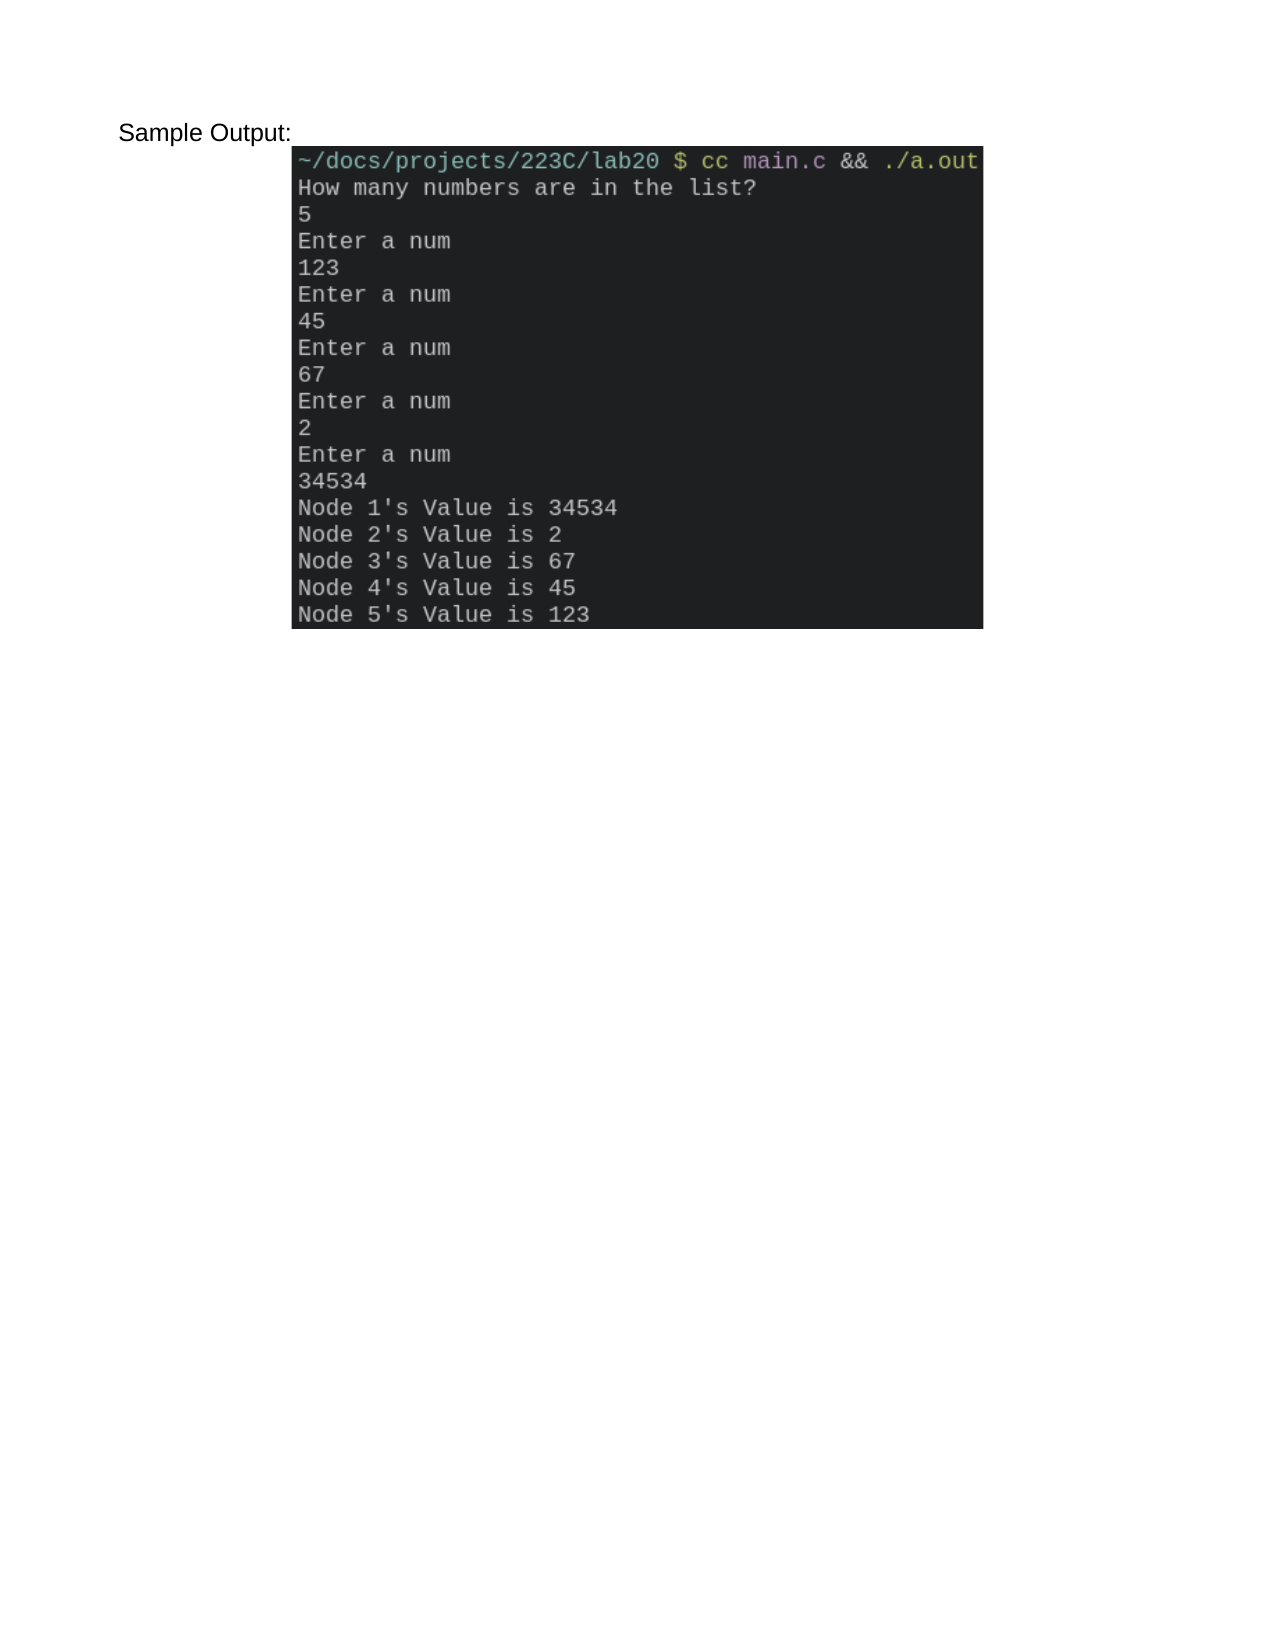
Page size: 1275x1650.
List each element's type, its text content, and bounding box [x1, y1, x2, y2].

text Sample Output: [118, 118, 1157, 147]
picture [291, 146, 984, 629]
